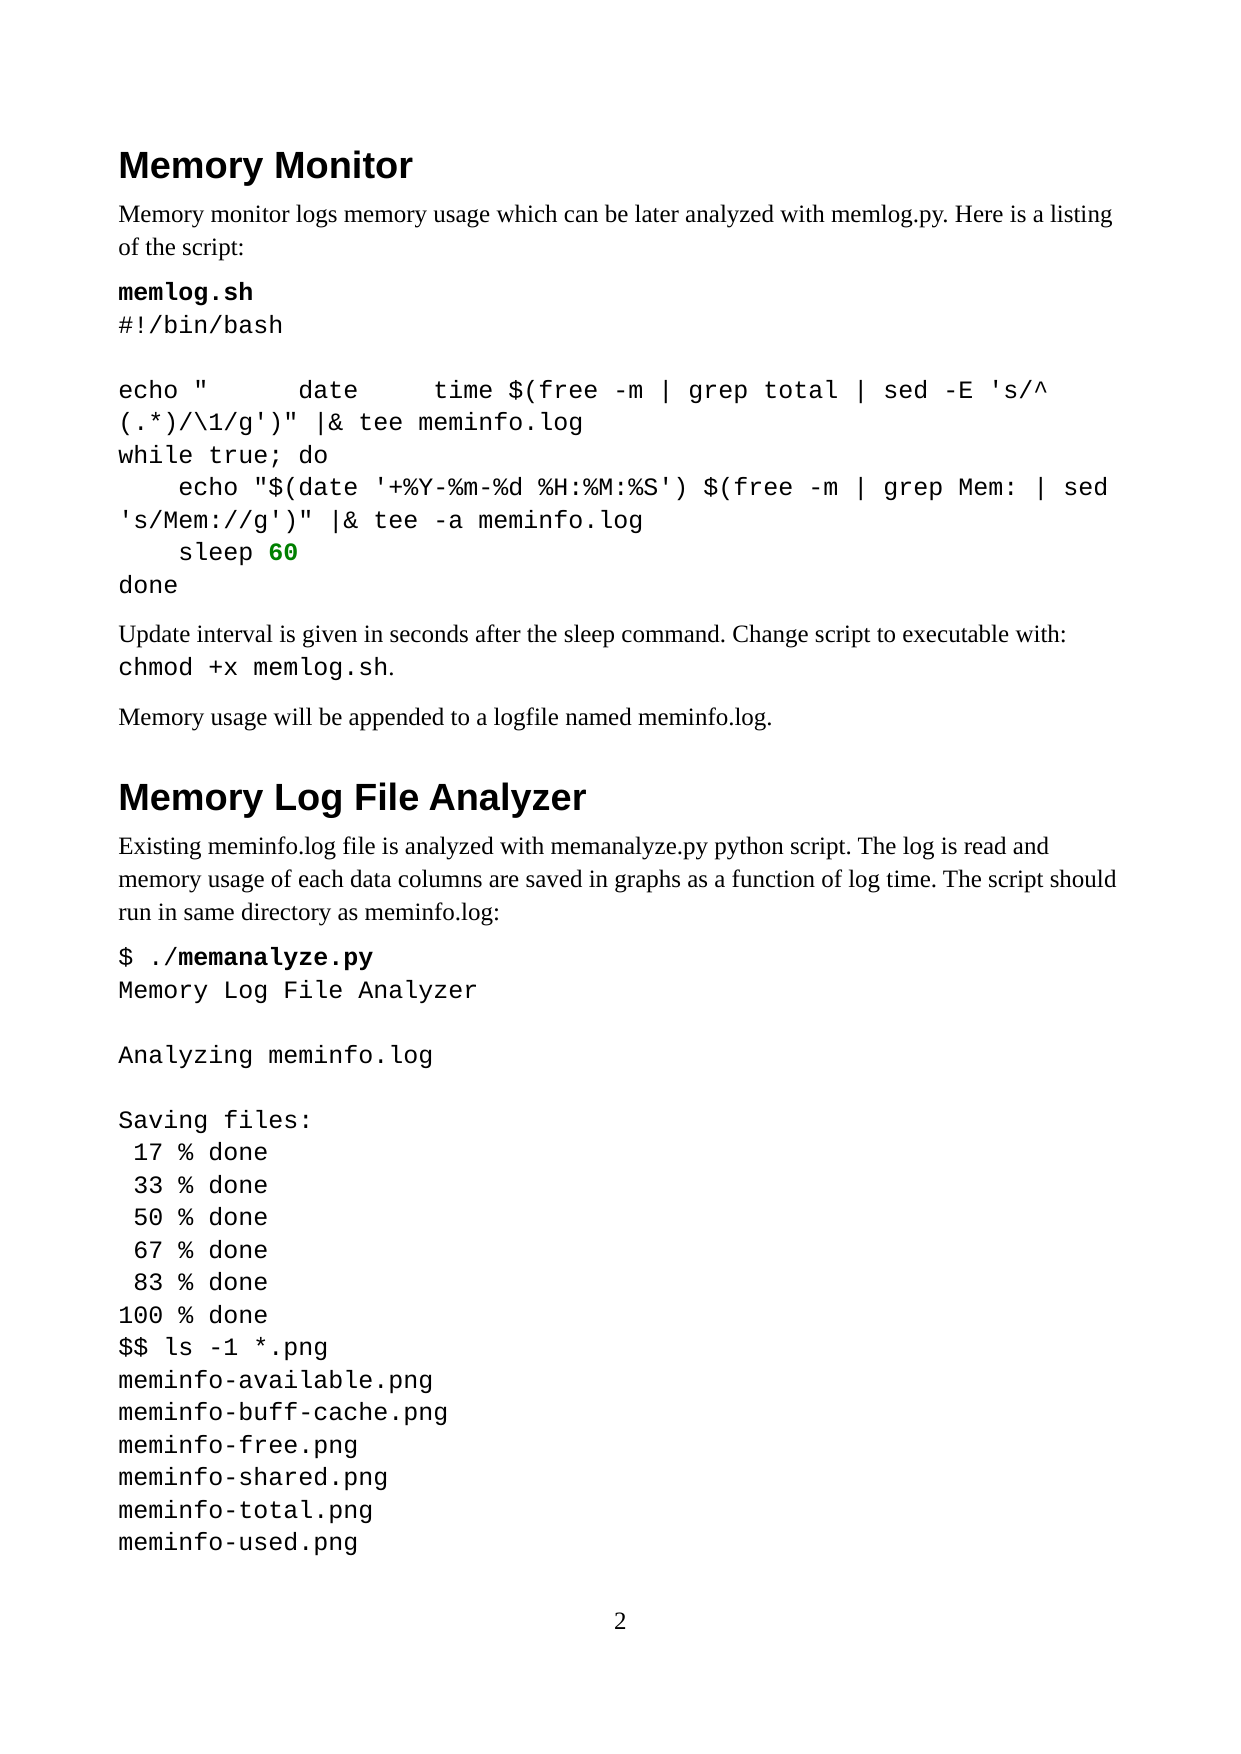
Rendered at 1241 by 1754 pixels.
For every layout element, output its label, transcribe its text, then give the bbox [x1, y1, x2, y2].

text Existing meminfo.log file is analyzed with memanalyze.py python script. The log is read and memory usage of each data columns are saved in graphs as a function of log time. The script should run in same directory as meminfo.log: [118, 831, 1122, 926]
text Update interval is given in seconds after the sleep command. Change script to executable with: chmod +x memlog.sh. [118, 619, 1122, 683]
text memlog.sh #!/bin/bash echo " date time $(free -m | grep total | sed -E 's/^ (.*)/\1/g')" |& tee meminfo.log while true; do echo "$(date '+%Y-%m-%d %H:%M:%S') $(free -m | grep Mem: | sed 's/Mem://g')" |& tee -a meminfo.log sleep 60 done [118, 280, 1122, 601]
text Memory usage will be appended to a logfile named meminfo.log. [118, 702, 1122, 731]
text Memory monitor logs memory usage which can be later analyzed with memlog.py. Here is a listing of the script: [118, 199, 1122, 261]
subtitle Memory Log File Analyzer [118, 775, 1122, 819]
subtitle Memory Monitor [118, 143, 1122, 187]
text $ ./memanalyze.py Memory Log File Analyzer Analyzing meminfo.log Saving files: 17 % done 33 % done 50 % done 67 % done 83 % done 100 % done $$ ls -1 *.png meminfo-available.png meminfo-buff-cache.png meminfo-free.png meminfo-shared.png meminfo-total.png meminfo-used.png [118, 945, 1122, 1558]
